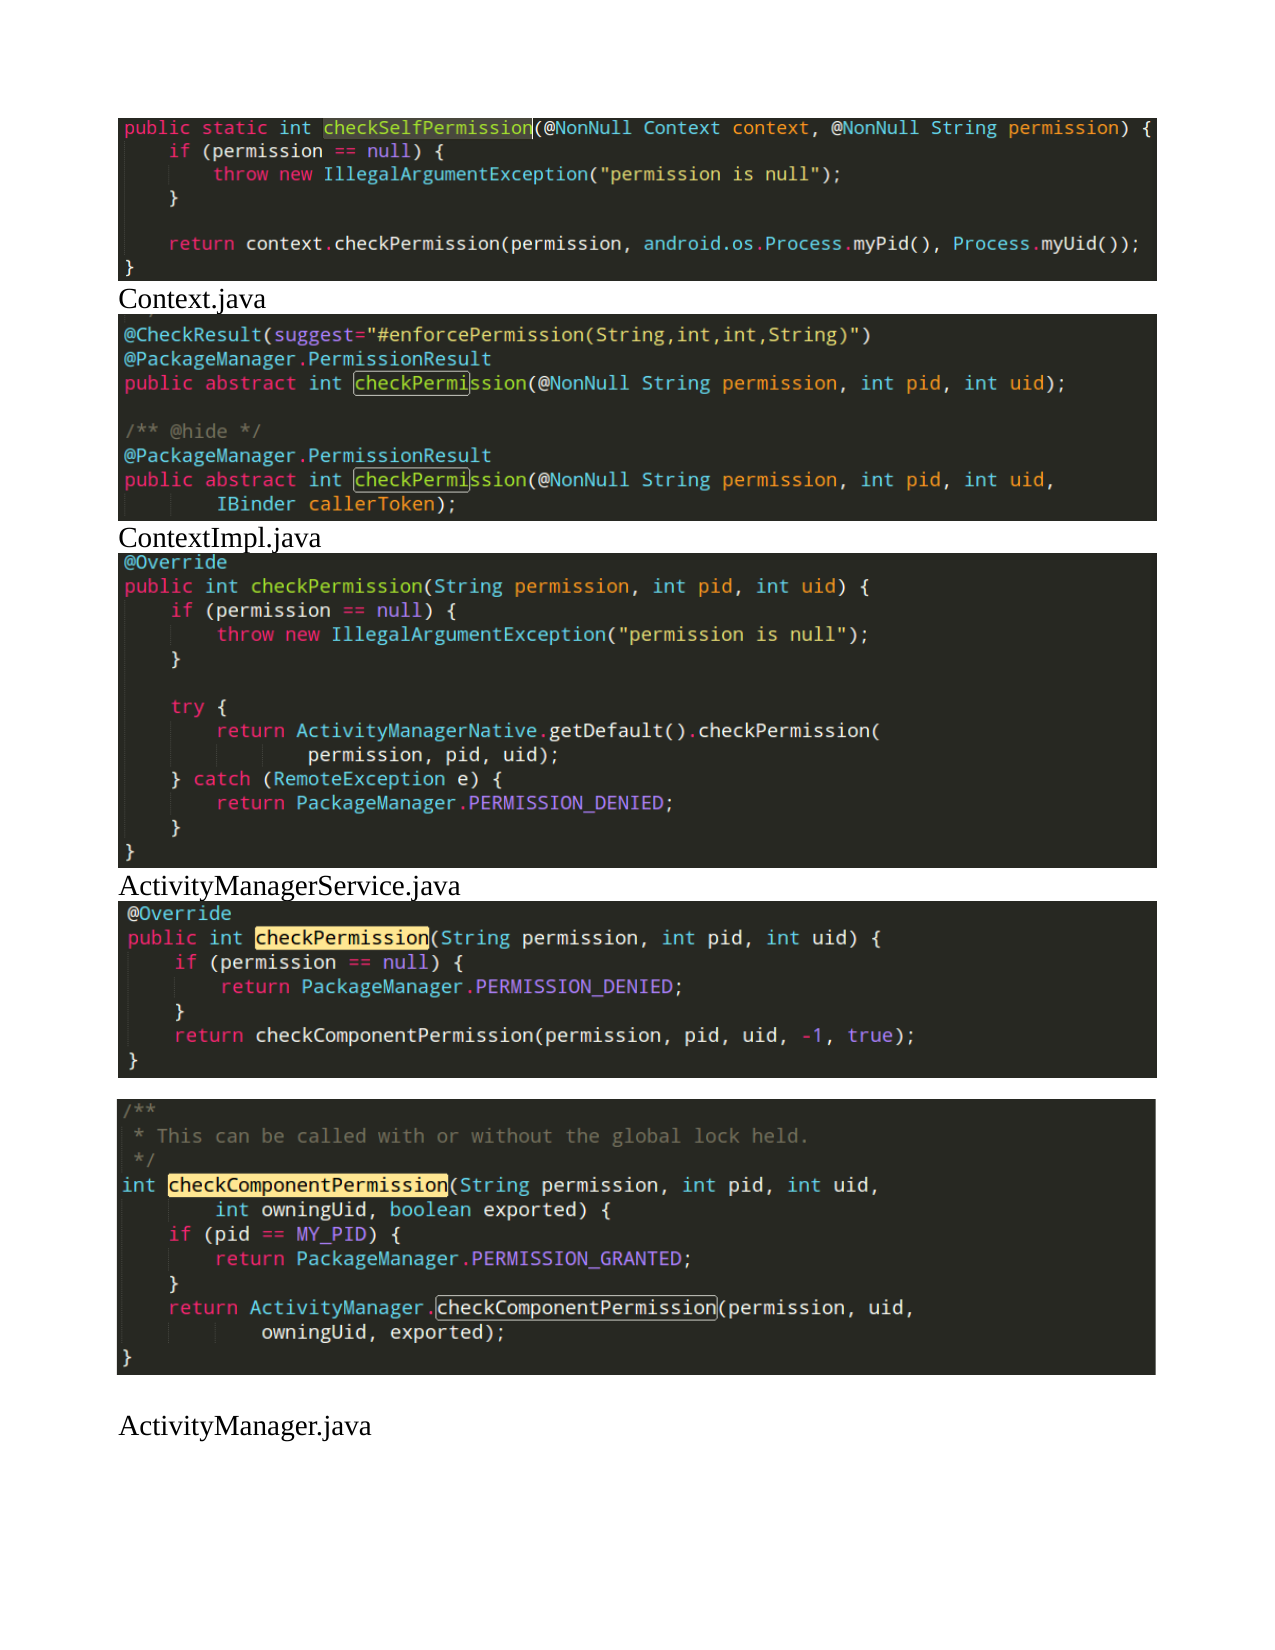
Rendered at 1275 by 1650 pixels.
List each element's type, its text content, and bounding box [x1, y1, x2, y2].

text ContextImpl.java [118, 521, 1157, 553]
picture [116, 1099, 1156, 1375]
text ActivityManagerService.java [118, 868, 1157, 901]
text Context.java [118, 281, 1157, 314]
picture [118, 118, 1157, 281]
picture [118, 553, 1157, 868]
picture [118, 901, 1157, 1078]
text ActivityManager.java [118, 1408, 1157, 1442]
picture [118, 314, 1157, 521]
